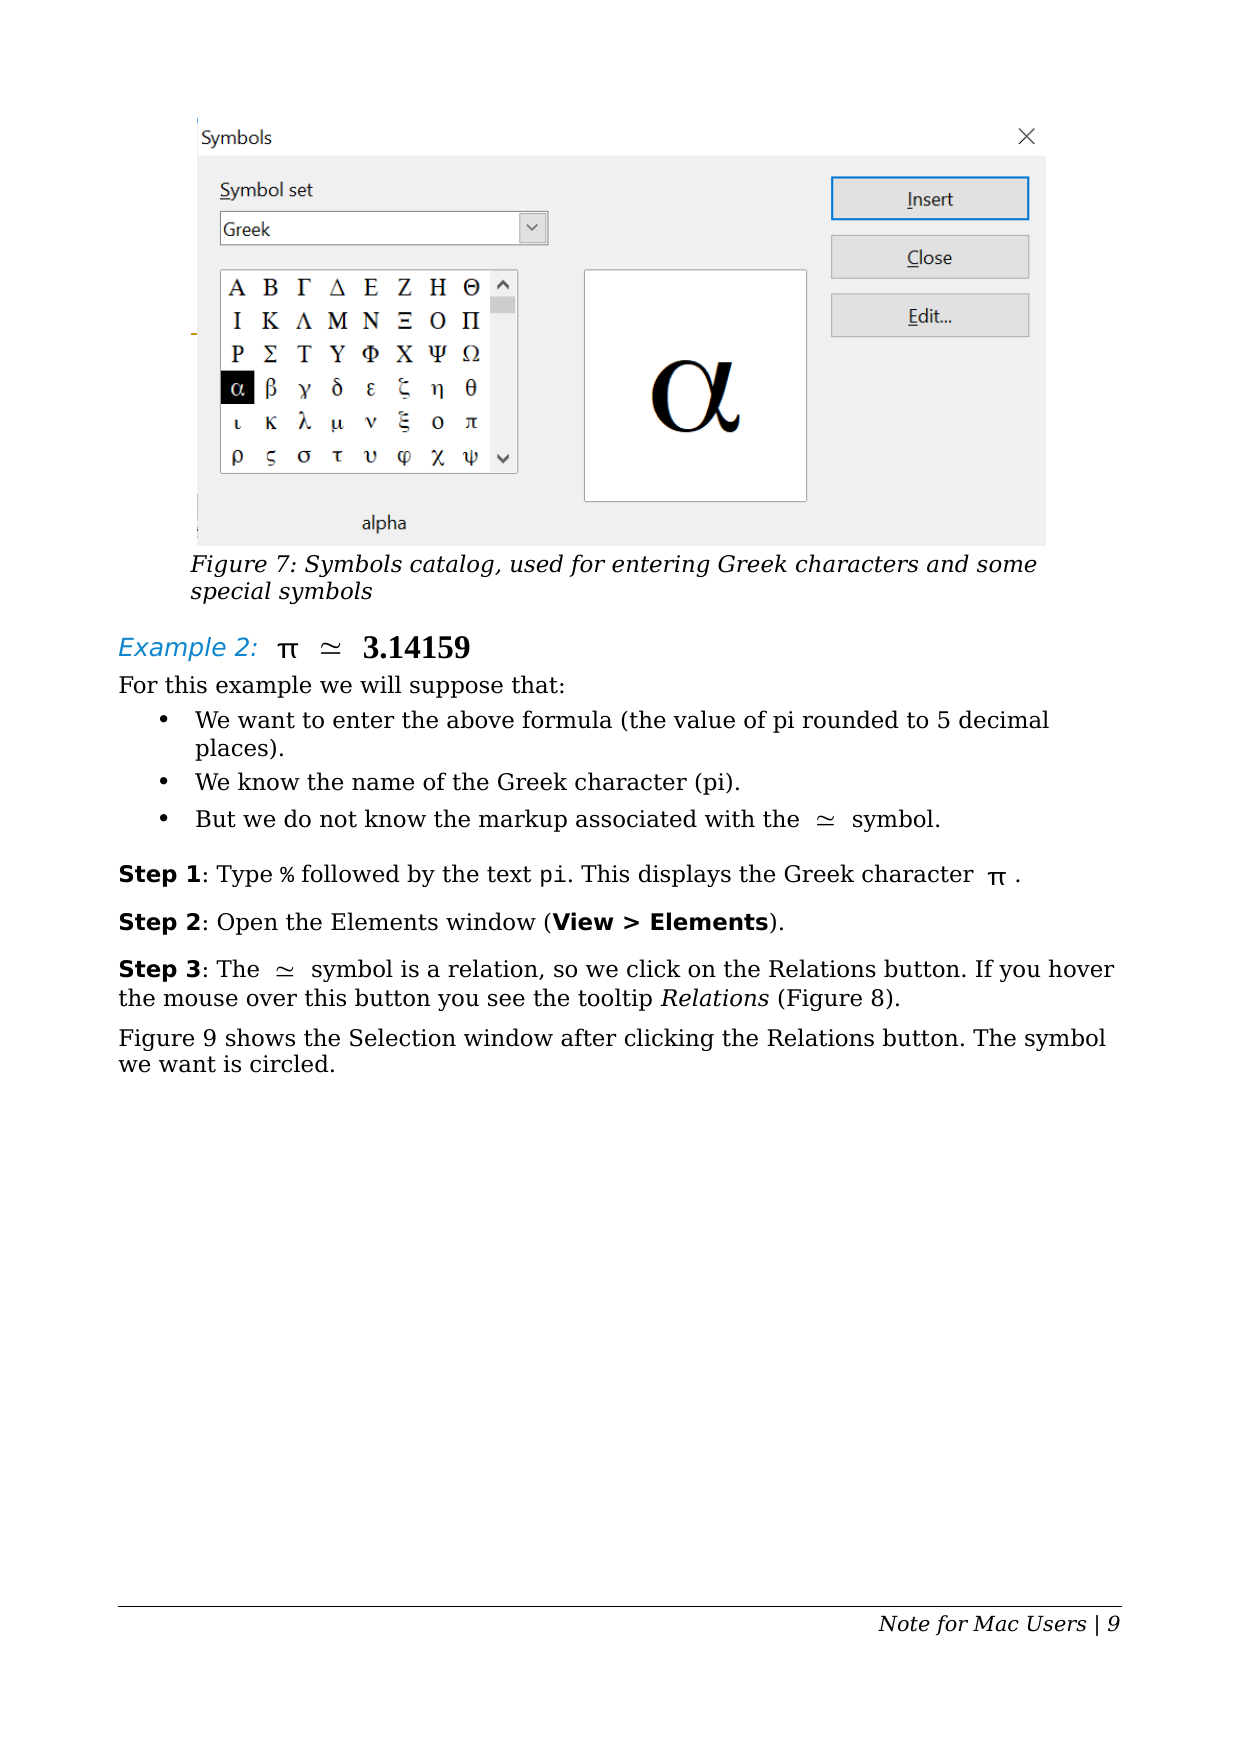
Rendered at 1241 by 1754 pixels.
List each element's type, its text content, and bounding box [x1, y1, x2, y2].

list But we do not know the markup associated with the symbol. [156, 803, 1122, 835]
text Figure 9 shows the Selection window after clicking the Relations button. The symbol we want is circled. [118, 1025, 1122, 1078]
picture [197, 118, 1046, 546]
list We know the name of the Greek character (pi). [156, 768, 1122, 797]
text Step 2: Open the Elements window (View > Elements). [118, 909, 1122, 936]
list For this example we will suppose that: [118, 672, 1122, 699]
text Step 1: Type % followed by the text pi. This displays the Greek character . [118, 859, 1122, 891]
text Step 3: The symbol is a relation, so we click on the Relations button. If you hover the mouse over this button you see the tooltip Relations (Figure 8). [118, 953, 1122, 1012]
subtitle Example 2: [118, 629, 1122, 666]
list We want to enter the above formula (the value of pi rounded to 5 decimal places). [156, 706, 1122, 761]
text Figure 7: Symbols catalog, used for entering Greek characters and some special symbols [190, 552, 1050, 605]
